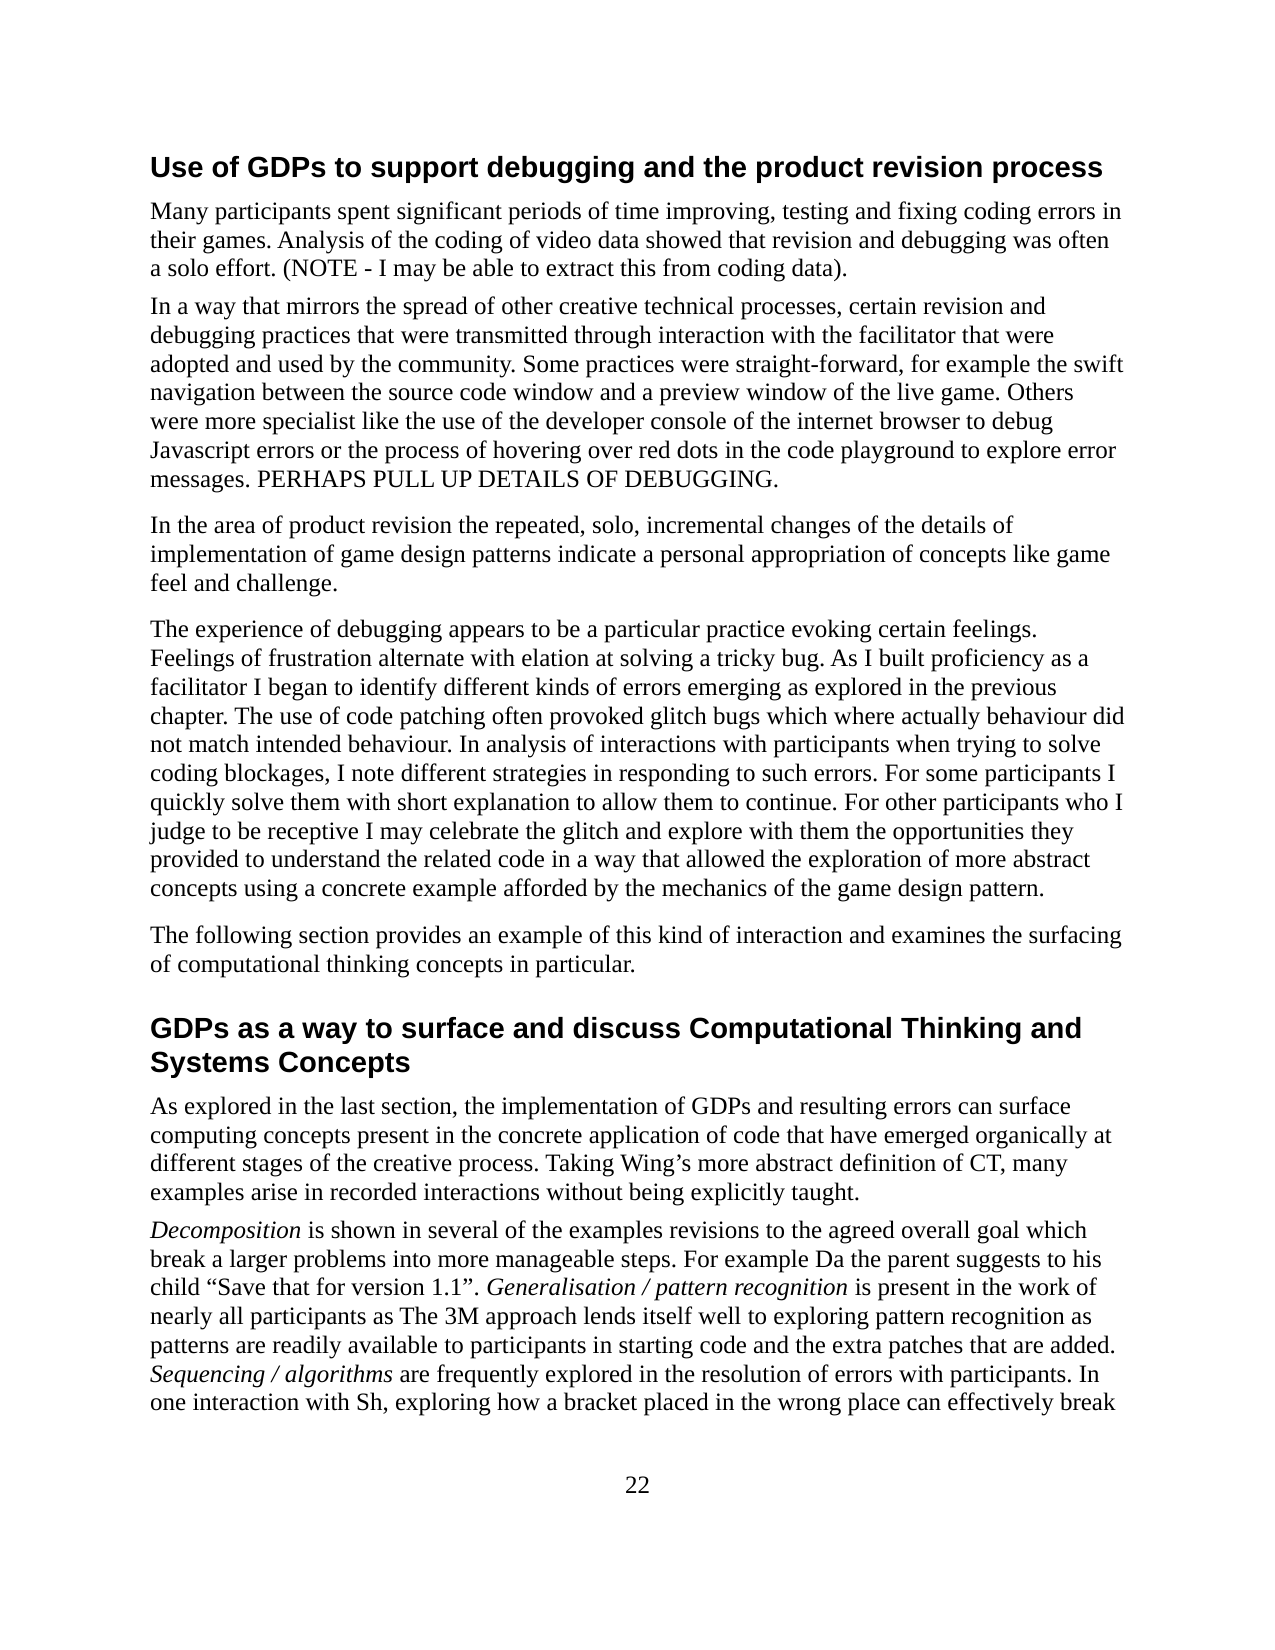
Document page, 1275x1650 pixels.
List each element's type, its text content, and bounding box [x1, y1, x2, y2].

text The following section provides an example of this kind of interaction and examines the surfacing of computational thinking concepts in particular. [150, 920, 1125, 977]
subtitle GDPs as a way to surface and discuss Computational Thinking and Systems Concepts [150, 1011, 1125, 1078]
subtitle Use of GDPs to support debugging and the product revision process [150, 150, 1125, 183]
text Decomposition is shown in several of the examples revisions to the agreed overall goal which break a larger problems into more manageable steps. For example Da the parent suggests to his child “Save that for version 1.1”. Generalisation / pattern recognition is present in the work of nearly all participants as The 3M approach lends itself well to exploring pattern recognition as patterns are readily available to participants in starting code and the extra patches that are added. Sequencing / algorithms are frequently explored in the resolution of errors with participants. In one interaction with Sh, exploring how a bracket placed in the wrong place can effectively break [150, 1215, 1125, 1416]
text In the area of product revision the repeated, solo, incremental changes of the details of implementation of game design patterns indicate a personal appropriation of concepts like game feel and challenge. [150, 510, 1125, 597]
text In a way that mirrors the spread of other creative technical processes, certain revision and debugging practices that were transmitted through interaction with the facilitator that were adopted and used by the community. Some practices were straight-forward, for example the swift navigation between the source code window and a preview window of the live game. Others were more specialist like the use of the developer console of the internet browser to debug Javascript errors or the process of hovering over red dots in the code playground to explore error messages. PERHAPS PULL UP DETAILS OF DEBUGGING. [150, 291, 1125, 492]
text Many participants spent significant periods of time improving, testing and fixing coding errors in their games. Analysis of the coding of video data showed that revision and debugging was often a solo effort. (NOTE - I may be able to extract this from coding data). [150, 196, 1125, 282]
text As explored in the last section, the implementation of GDPs and resulting errors can surface computing concepts present in the concrete application of code that have emerged organically at different stages of the creative process. Taking Wing’s more abstract definition of CT, many examples arise in recorded interactions without being explicitly taught. [150, 1091, 1125, 1206]
text The experience of debugging appears to be a particular practice evoking certain feelings. Feelings of frustration alternate with elation at solving a tricky bug. As I built proficiency as a facilitator I began to identify different kinds of errors emerging as explored in the previous chapter. The use of code patching often provoked glitch bugs which where actually behaviour did not match intended behaviour. In analysis of interactions with participants when trying to solve coding blockages, I note different strategies in responding to such errors. For some participants I quickly solve them with short explanation to allow them to continue. For other participants who I judge to be receptive I may celebrate the glitch and explore with them the opportunities they provided to understand the related code in a way that allowed the exploration of more abstract concepts using a concrete example afforded by the mechanics of the game design pattern. [150, 614, 1125, 902]
